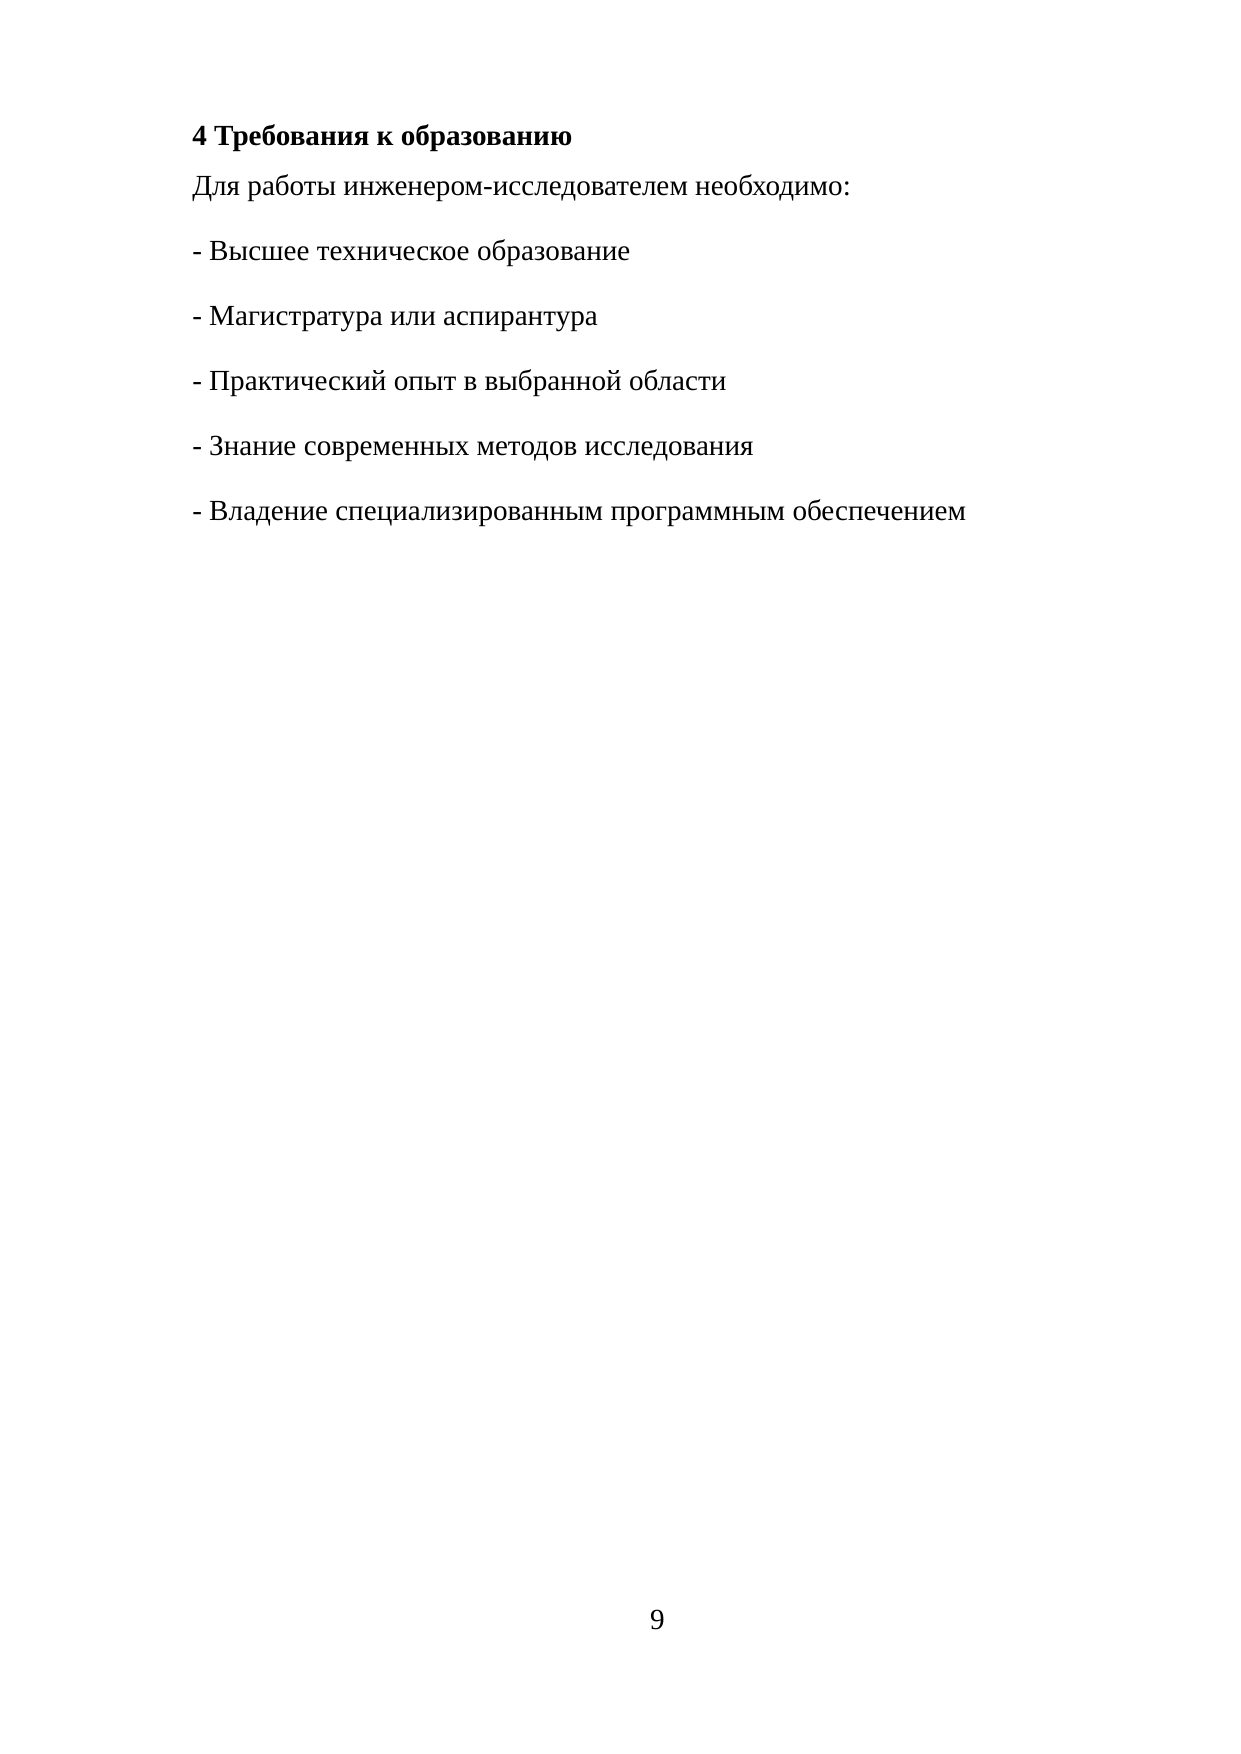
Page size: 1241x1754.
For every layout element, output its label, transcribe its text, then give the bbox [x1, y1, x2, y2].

text - Практический опыт в выбранной области [118, 363, 1122, 397]
text - Высшее техническое образование [118, 233, 1122, 267]
subtitle Требования к образованию [118, 118, 1122, 152]
text - Магистратура или аспирантура [118, 298, 1122, 332]
text Для работы инженером-исследователем необходимо: [118, 168, 1122, 202]
text - Знание современных методов исследования [118, 428, 1122, 462]
text - Владение специализированным программным обеспечением [118, 493, 1122, 526]
